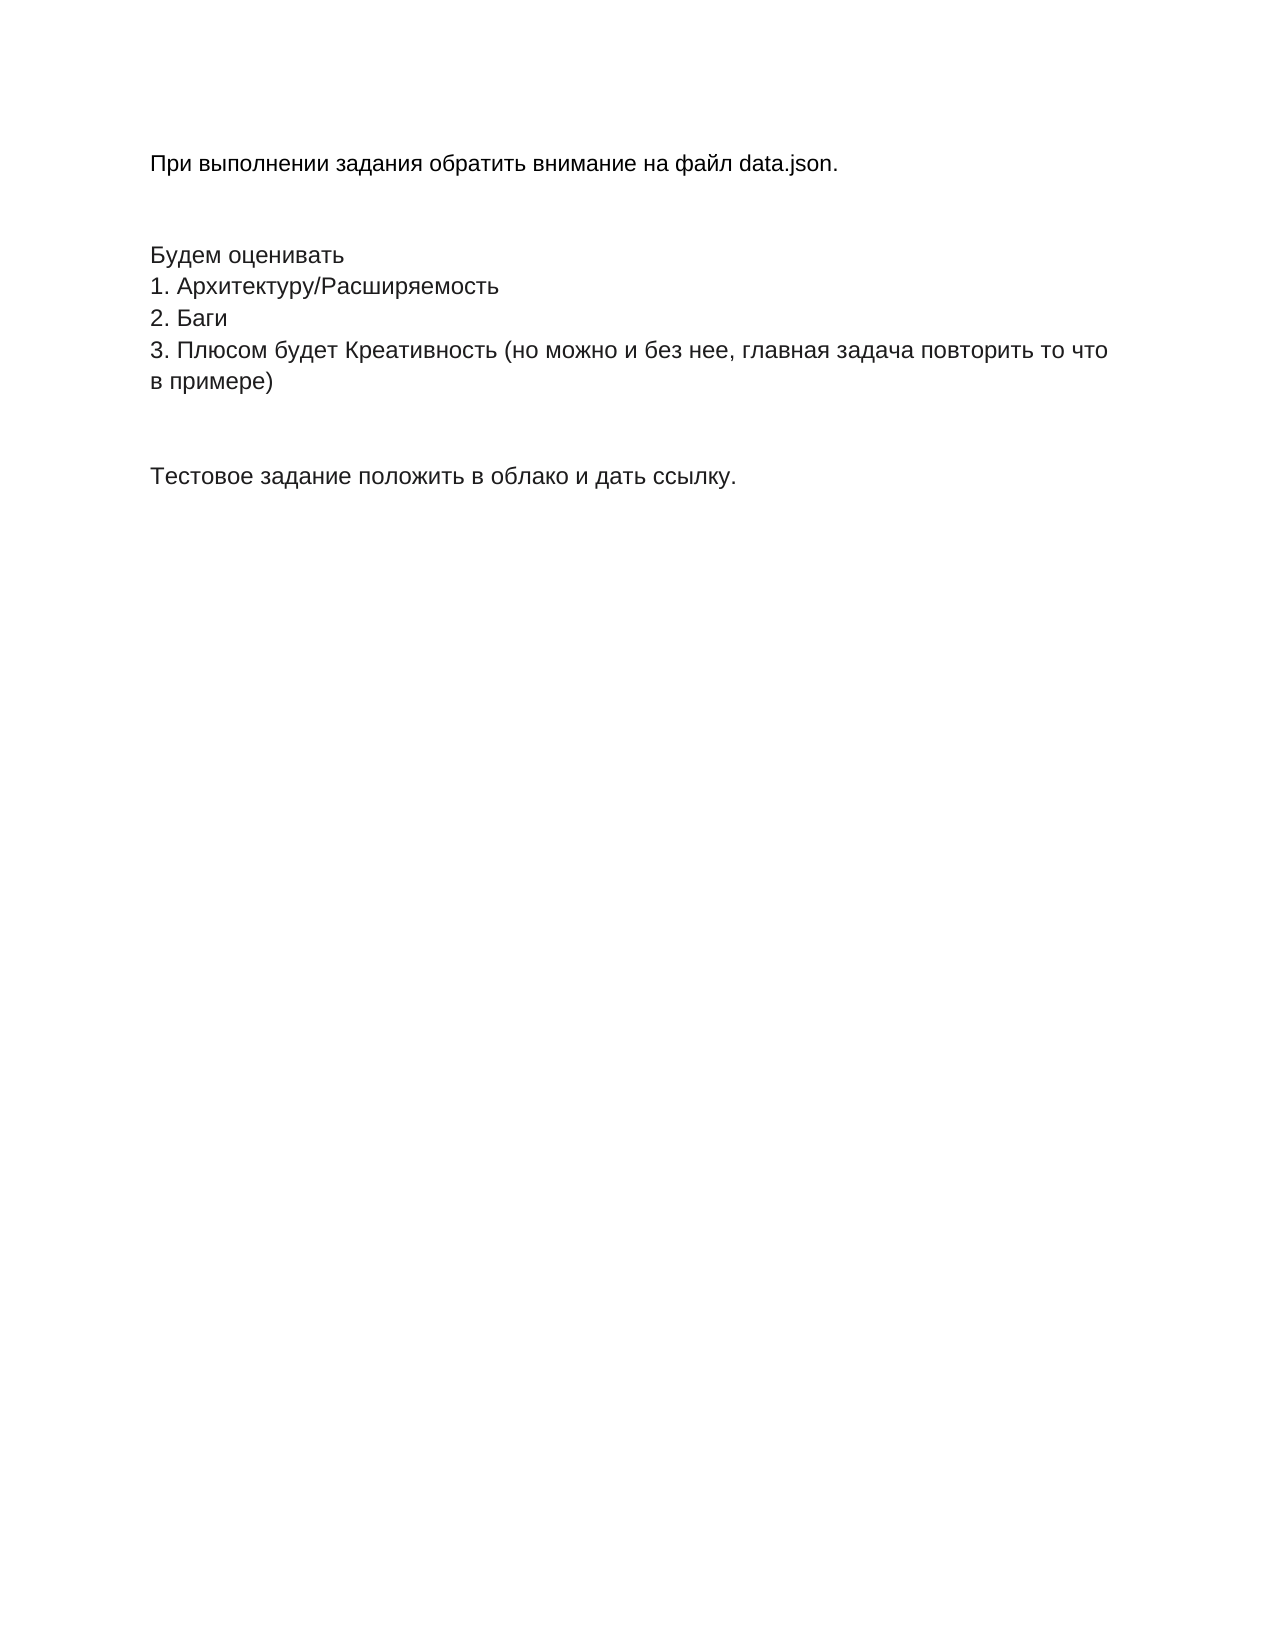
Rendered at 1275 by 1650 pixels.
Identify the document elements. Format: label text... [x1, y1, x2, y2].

text Тестовое задание положить в облако и дать ссылку. [150, 462, 1125, 490]
text Будем оценивать [150, 241, 1125, 268]
text При выполнении задания обратить внимание на файл data.json. [150, 150, 1125, 176]
text 2. Баги [150, 304, 1125, 332]
text 3. Плюсом будет Креативность (но можно и без нее, главная задача повторить то что в примере) [150, 336, 1125, 395]
text 1. Архитектуру/Расширяемость [150, 272, 1125, 300]
